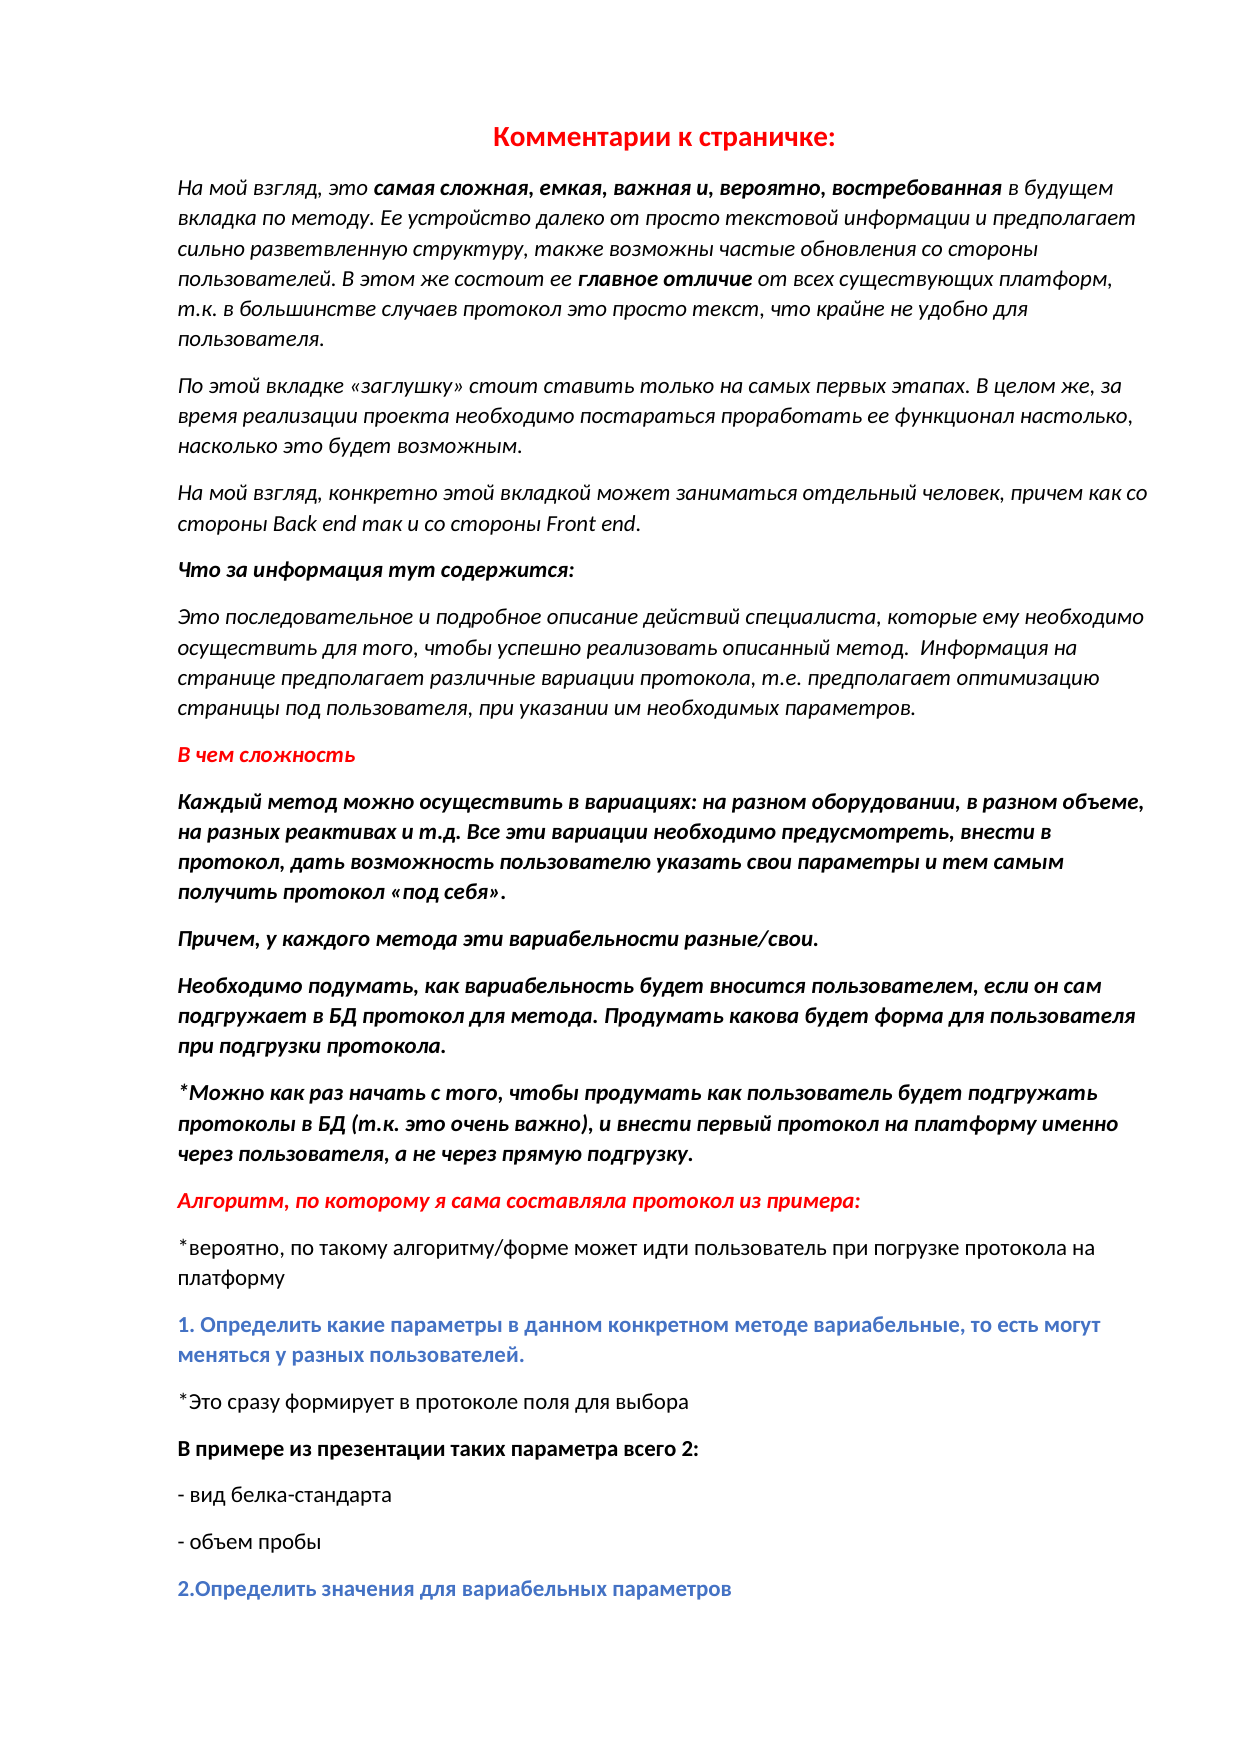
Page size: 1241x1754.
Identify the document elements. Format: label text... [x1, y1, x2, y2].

text По этой вкладке «заглушку» стоит ставить только на самых первых этапах. В целом же, за время реализации проекта необходимо постараться проработать ее функционал настолько, насколько это будет возможным. [177, 371, 1152, 459]
text 2.Определить значения для вариабельных параметров [177, 1574, 1152, 1602]
text Что за информация тут содержится: [177, 556, 1152, 583]
text - вид белка-стандарта [177, 1481, 1152, 1508]
text 1. Определить какие параметры в данном конкретном методе вариабельные, то есть могут меняться у разных пользователей. [177, 1310, 1152, 1368]
text В примере из презентации таких параметра всего 2: [177, 1434, 1152, 1462]
text Причем, у каждого метода эти вариабельности разные/свои. [177, 924, 1152, 952]
text *Это сразу формирует в протоколе поля для выбора [177, 1387, 1152, 1415]
text Это последовательное и подробное описание действий специалиста, которые ему необходимо осуществить для того, чтобы успешно реализовать описанный метод. Информация на странице предполагает различные вариации протокола, т.е. предполагает оптимизацию страницы под пользователя, при указании им необходимых параметров. [177, 602, 1152, 721]
text На мой взгляд, это самая сложная, емкая, важная и, вероятно, востребованная в будущем вкладка по методу. Ее устройство далеко от просто текстовой информации и предполагает сильно разветвленную структуру, также возможны частые обновления со стороны пользователей. В этом же состоит ее главное отличие от всех существующих платформ, т.к. в большинстве случаев протокол это просто текст, что крайне не удобно для пользователя. [177, 173, 1152, 352]
text В чем сложность [177, 740, 1152, 768]
text *вероятно, по такому алгоритму/форме может идти пользователь при погрузке протокола на платформу [177, 1233, 1152, 1291]
text Каждый метод можно осуществить в вариациях: на разном оборудовании, в разном объеме, на разных реактивах и т.д. Все эти вариации необходимо предусмотреть, внести в протокол, дать возможность пользователю указать свои параметры и тем самым получить протокол «под себя». [177, 787, 1152, 905]
text *Можно как раз начать с того, чтобы продумать как пользователь будет подгружать протоколы в БД (т.к. это очень важно), и внести первый протокол на платформу именно через пользователя, а не через прямую подгрузку. [177, 1078, 1152, 1167]
text Необходимо подумать, как вариабельность будет вносится пользователем, если он сам подгружает в БД протокол для метода. Продумать какова будет форма для пользователя при подгрузки протокола. [177, 971, 1152, 1059]
text Алгоритм, по которому я сама составляла протокол из примера: [177, 1186, 1152, 1214]
text На мой взгляд, конкретно этой вкладкой может заниматься отдельный человек, причем как со стороны Back end так и со стороны Front end. [177, 478, 1152, 537]
text - объем пробы [177, 1527, 1152, 1555]
text Комментарии к страничке: [177, 118, 1152, 154]
